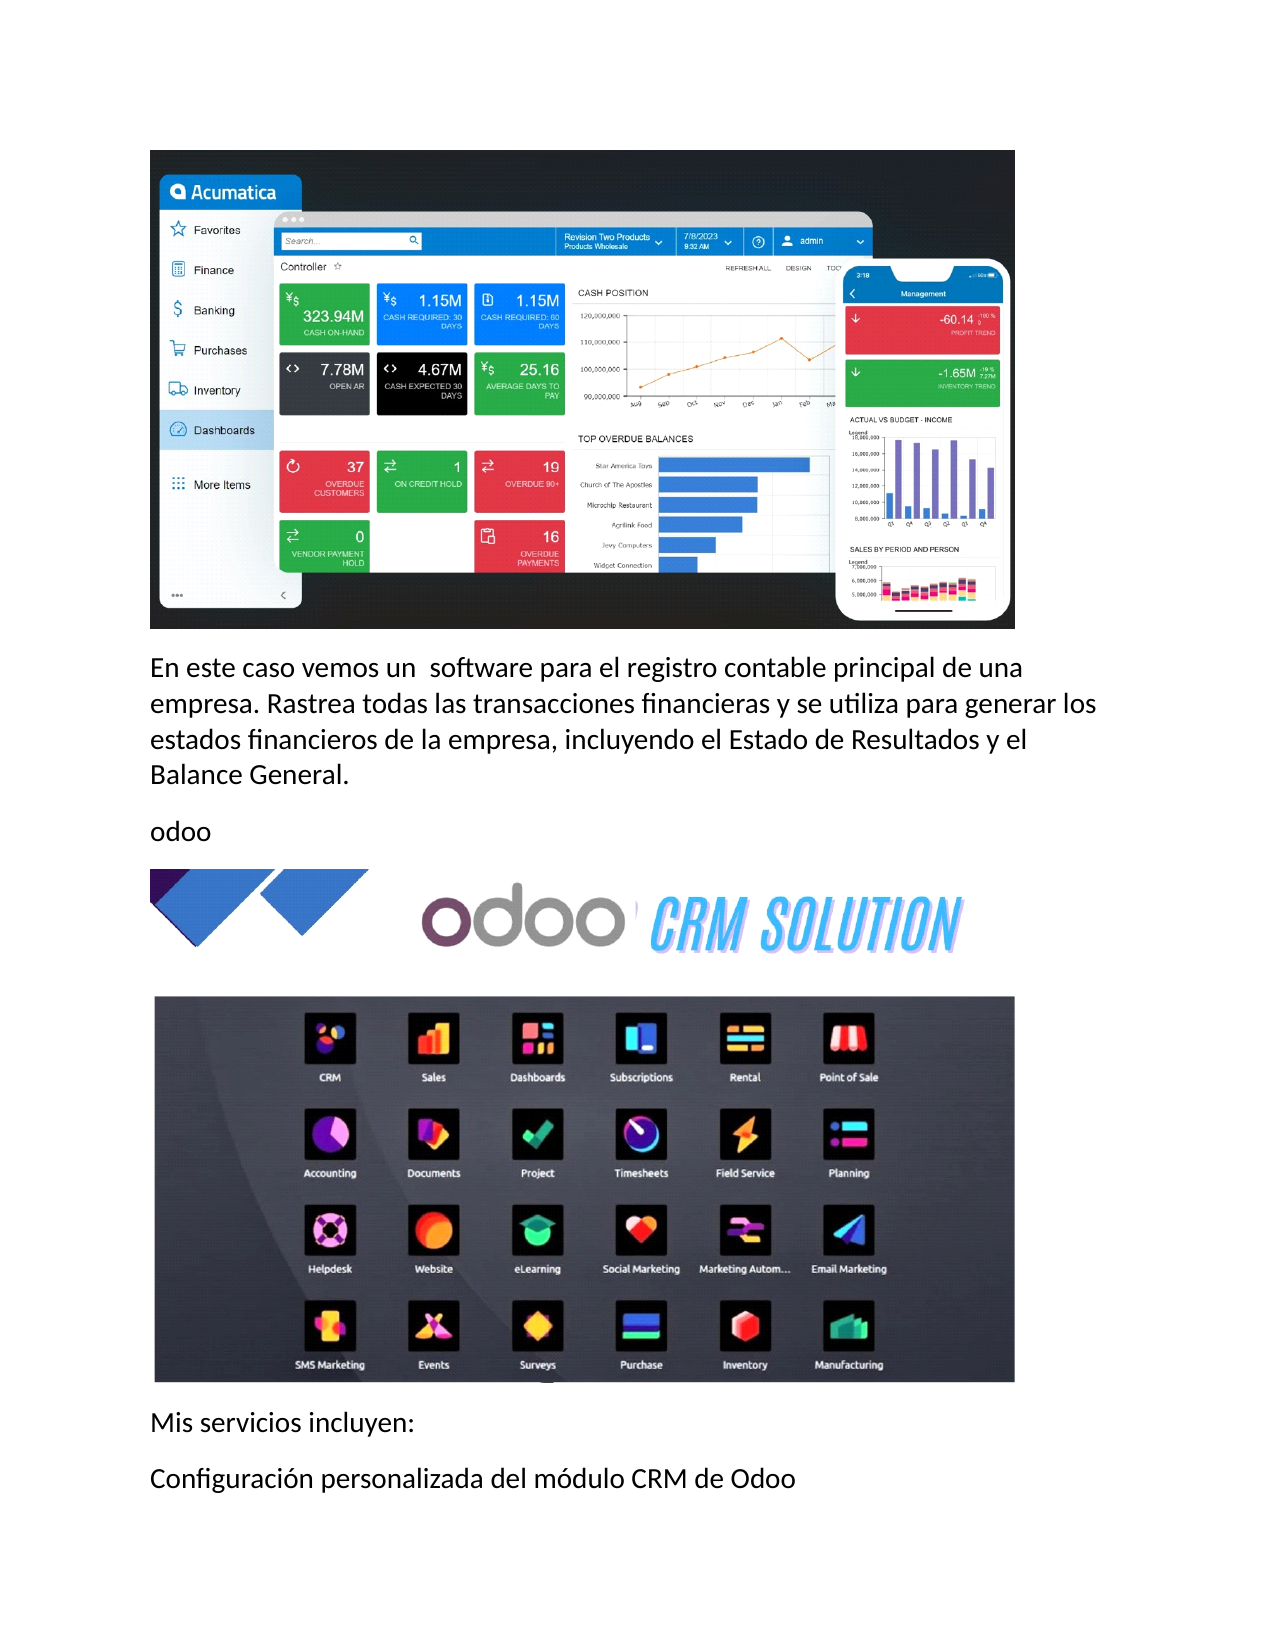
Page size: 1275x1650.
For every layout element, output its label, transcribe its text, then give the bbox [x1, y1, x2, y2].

text Mis servicios incluyen: [150, 1404, 1125, 1439]
text odoo [150, 813, 1125, 848]
text Configuración personalizada del módulo CRM de Odoo [150, 1460, 1125, 1496]
text En este caso vemos un software para el registro contable principal de una empresa. Rastrea todas las transacciones financieras y se utiliza para generar los estados financieros de la empresa, incluyendo el Estado de Resultados y el Balance General. [150, 649, 1125, 792]
